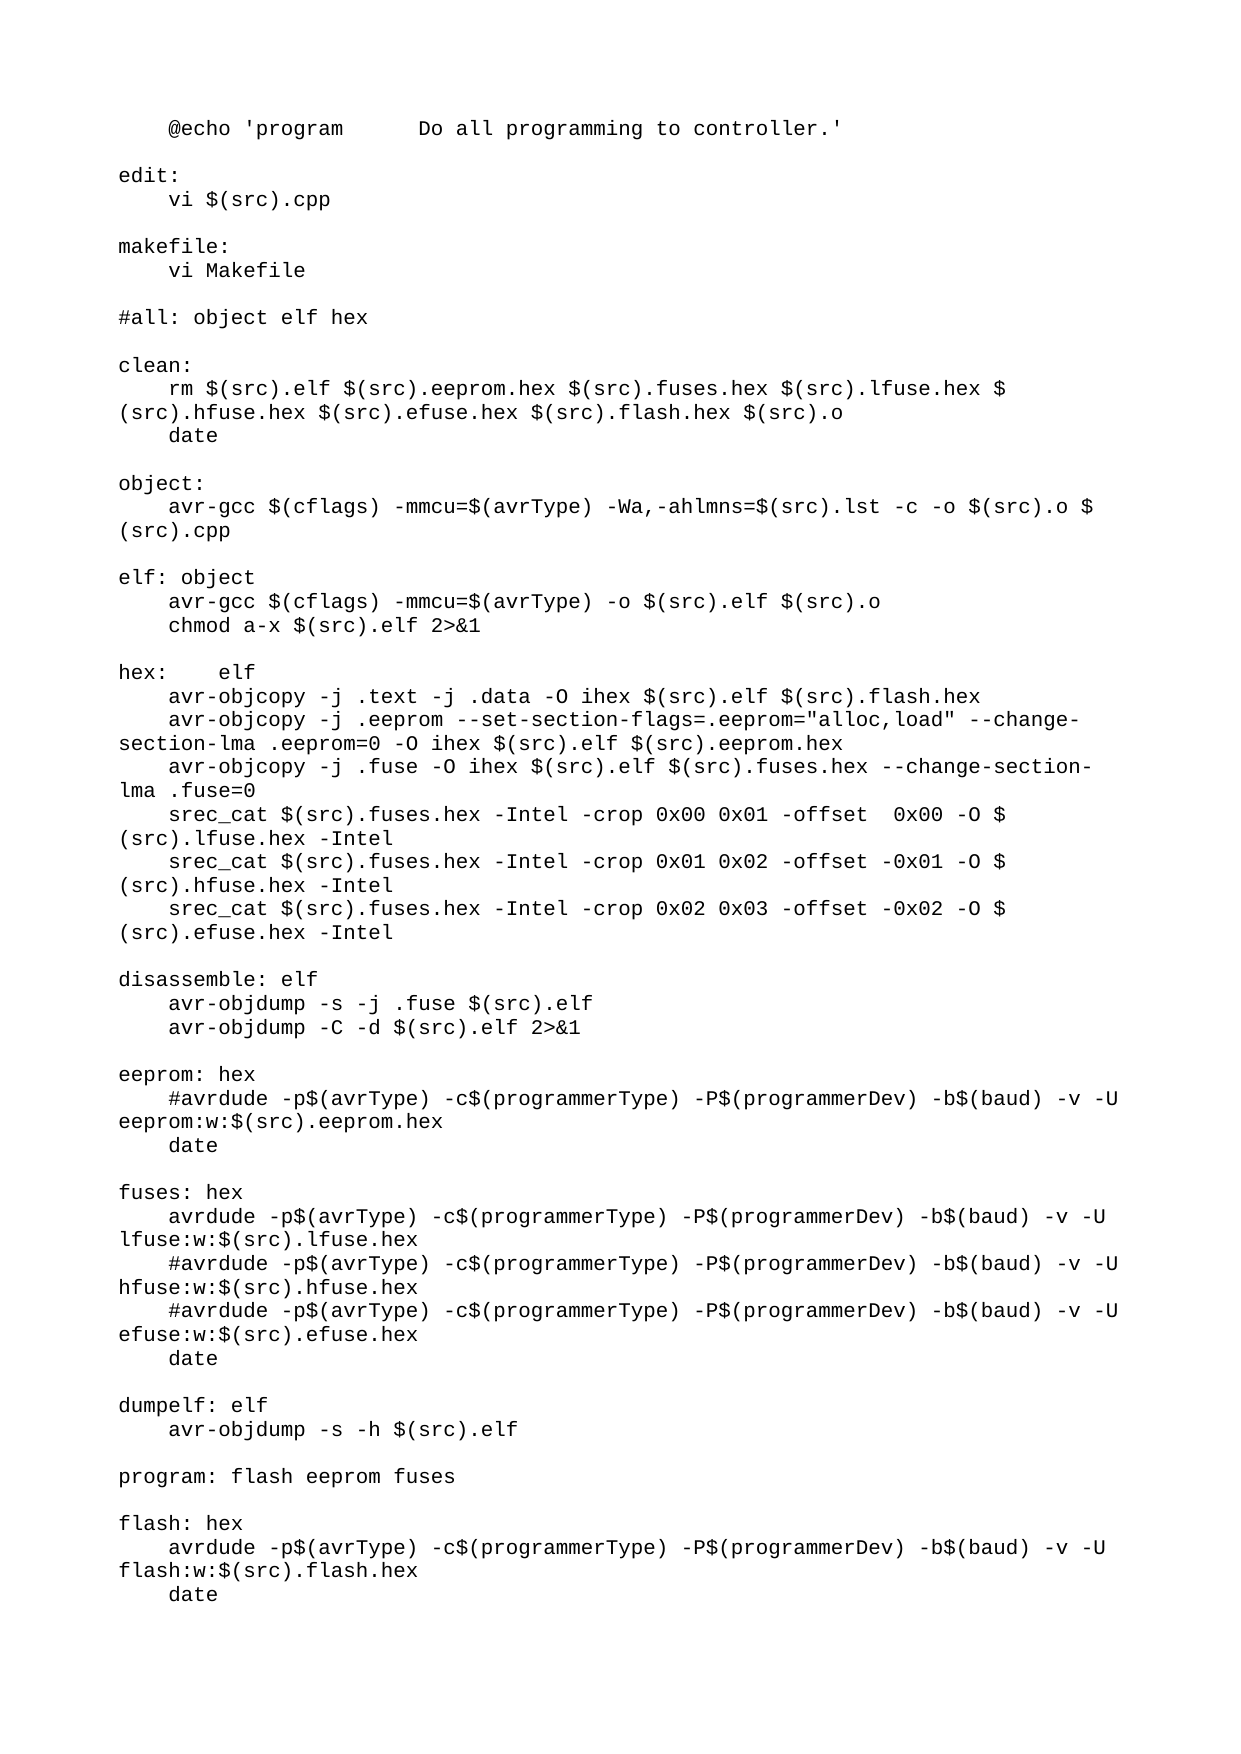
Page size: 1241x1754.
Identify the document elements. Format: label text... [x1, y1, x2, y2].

text avrdude -p$(avrType) -c$(programmerType) -P$(programmerDev) -b$(baud) -v -U flash:w:$(src).flash.hex [118, 1537, 1122, 1584]
text date [118, 426, 1122, 449]
text avr-objcopy -j .eeprom --set-section-flags=.eeprom="alloc,load" --change-section-lma .eeprom=0 -O ihex $(src).elf $(src).eeprom.hex [118, 709, 1122, 757]
text avrdude -p$(avrType) -c$(programmerType) -P$(programmerDev) -b$(baud) -v -U lfuse:w:$(src).lfuse.hex [118, 1206, 1122, 1253]
text #avrdude -p$(avrType) -c$(programmerType) -P$(programmerDev) -b$(baud) -v -U efuse:w:$(src).efuse.hex [118, 1300, 1122, 1348]
text vi $(src).cpp [118, 189, 1122, 213]
text eeprom: hex [118, 1064, 1122, 1088]
text date [118, 1584, 1122, 1608]
text avr-gcc $(cflags) -mmcu=$(avrType) -o $(src).elf $(src).o [118, 591, 1122, 615]
text disassemble: elf [118, 969, 1122, 993]
text srec_cat $(src).fuses.hex -Intel -crop 0x02 0x03 -offset -0x02 -O $(src).efuse.hex -Intel [118, 898, 1122, 946]
text #avrdude -p$(avrType) -c$(programmerType) -P$(programmerDev) -b$(baud) -v -U eeprom:w:$(src).eeprom.hex [118, 1088, 1122, 1135]
text clean: [118, 354, 1122, 378]
text fuses: hex [118, 1182, 1122, 1206]
text vi Makefile [118, 260, 1122, 284]
text avr-objcopy -j .text -j .data -O ihex $(src).elf $(src).flash.hex [118, 686, 1122, 709]
text srec_cat $(src).fuses.hex -Intel -crop 0x00 0x01 -offset 0x00 -O $(src).lfuse.hex -Intel [118, 804, 1122, 851]
text flash: hex [118, 1513, 1122, 1537]
text avr-objcopy -j .fuse -O ihex $(src).elf $(src).fuses.hex --change-section-lma .fuse=0 [118, 757, 1122, 804]
text @echo 'program Do all programming to controller.' [118, 118, 1122, 142]
text avr-gcc $(cflags) -mmcu=$(avrType) -Wa,-ahlmns=$(src).lst -c -o $(src).o $(src).cpp [118, 496, 1122, 544]
text object: [118, 473, 1122, 496]
text edit: [118, 165, 1122, 189]
text chmod a-x $(src).elf 2>&1 [118, 615, 1122, 638]
text date [118, 1348, 1122, 1371]
text program: flash eeprom fuses [118, 1466, 1122, 1489]
text hex: elf [118, 662, 1122, 686]
text avr-objdump -C -d $(src).elf 2>&1 [118, 1017, 1122, 1040]
text avr-objdump -s -h $(src).elf [118, 1419, 1122, 1442]
text dumpelf: elf [118, 1395, 1122, 1419]
text srec_cat $(src).fuses.hex -Intel -crop 0x01 0x02 -offset -0x01 -O $(src).hfuse.hex -Intel [118, 851, 1122, 898]
text avr-objdump -s -j .fuse $(src).elf [118, 993, 1122, 1017]
text elf: object [118, 567, 1122, 591]
text #avrdude -p$(avrType) -c$(programmerType) -P$(programmerDev) -b$(baud) -v -U hfuse:w:$(src).hfuse.hex [118, 1253, 1122, 1300]
text makefile: [118, 236, 1122, 260]
text rm $(src).elf $(src).eeprom.hex $(src).fuses.hex $(src).lfuse.hex $(src).hfuse.hex $(src).efuse.hex $(src).flash.hex $(src).o [118, 378, 1122, 426]
text #all: object elf hex [118, 307, 1122, 331]
text date [118, 1135, 1122, 1158]
